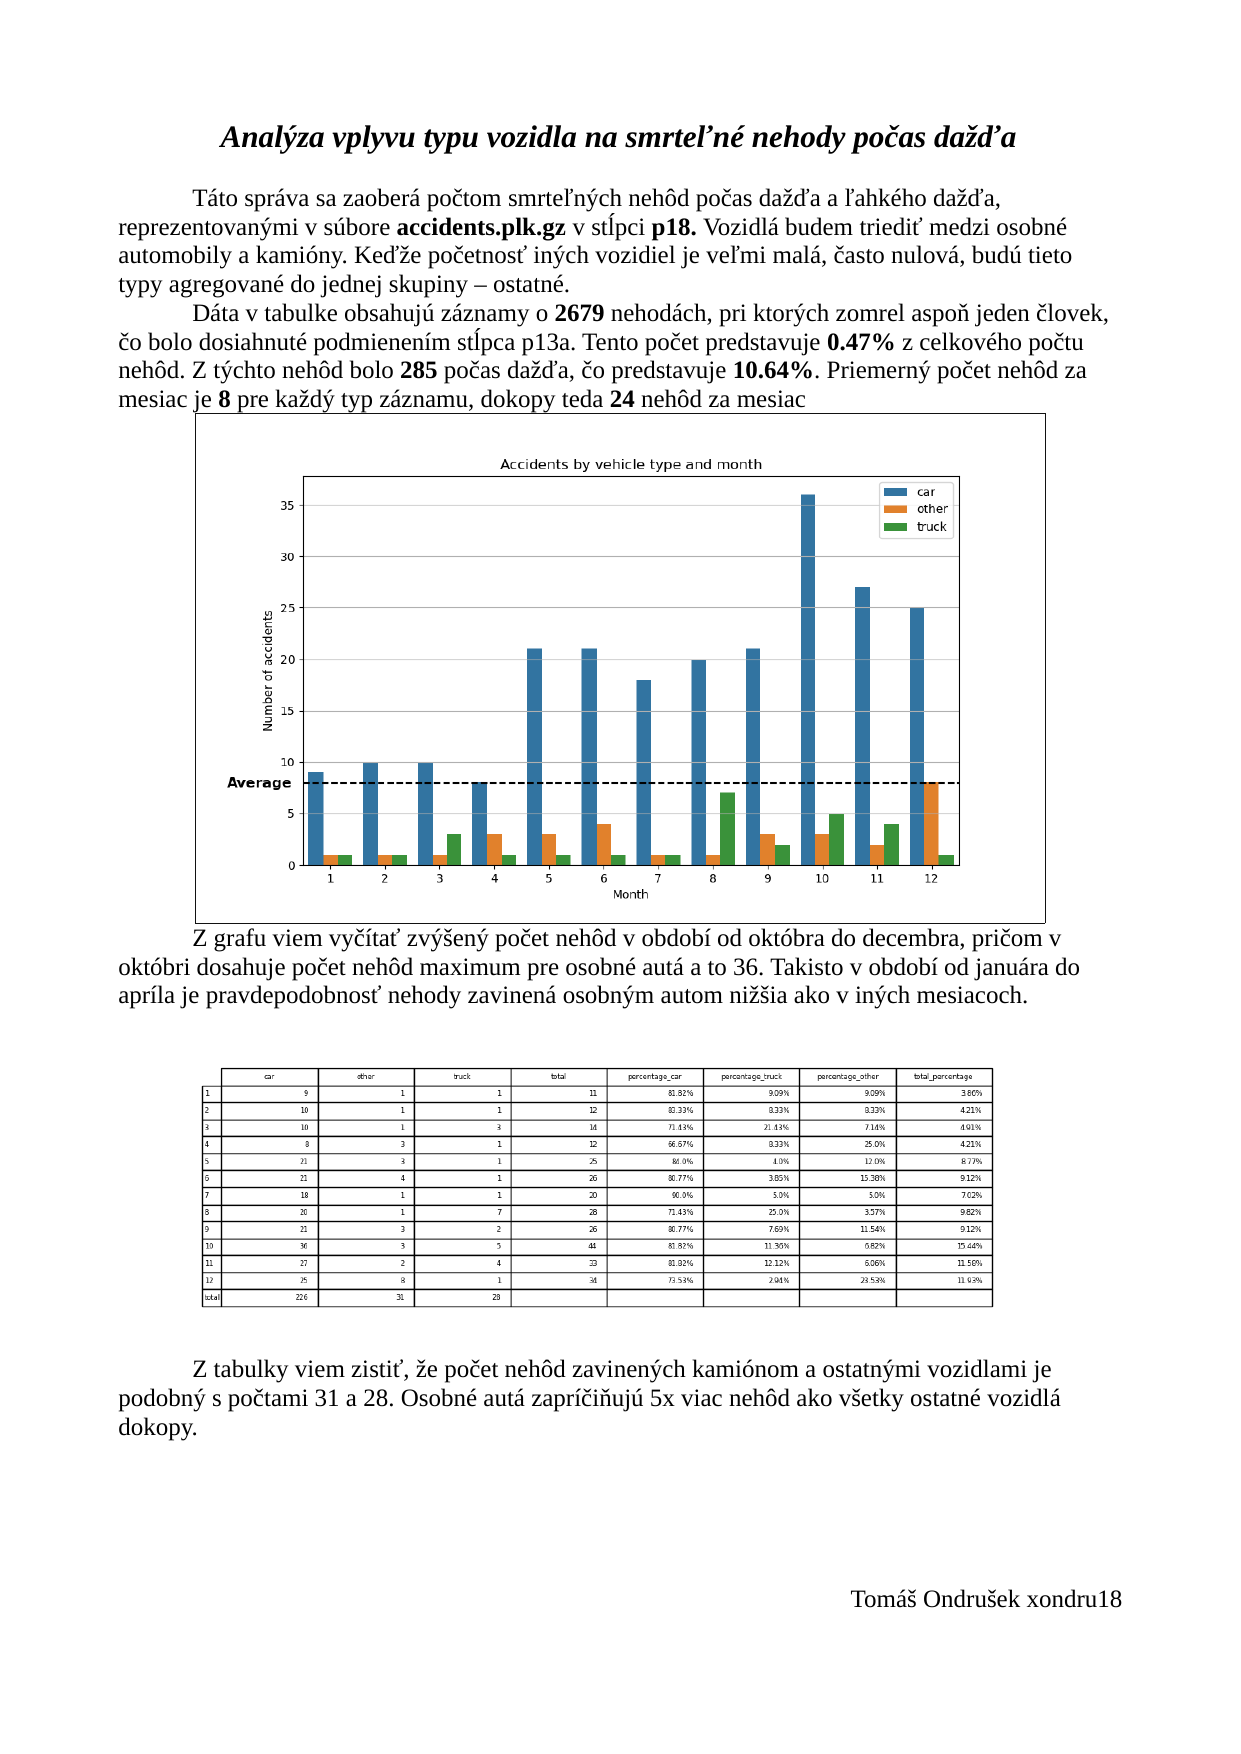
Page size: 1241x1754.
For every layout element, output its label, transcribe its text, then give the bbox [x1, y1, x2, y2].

text Tomáš Ondrušek xondru18 [118, 1584, 1122, 1613]
picture [177, 1053, 1004, 1325]
text Dáta v tabulke obsahujú záznamy o 2679 nehodách, pri ktorých zomrel aspoň jeden človek, čo bolo dosiahnuté podmienením stĺpca p13a. Tento počet predstavuje 0.47% z celkového počtu nehôd. Z týchto nehôd bolo 285 počas dažďa, čo predstavuje 10.64%. Priemerný počet nehôd za mesiac je 8 pre každý typ záznamu, dokopy teda 24 nehôd za mesiac [118, 298, 1122, 413]
text Z tabulky viem zistiť, že počet nehôd zavinených kamiónom a ostatnými vozidlami je podobný s počtami 31 a 28. Osobné autá zapríčiňujú 5x viac nehôd ako všetky ostatné vozidlá dokopy. [118, 1354, 1122, 1441]
picture [197, 415, 1043, 920]
text Z grafu viem vyčítať zvýšený počet nehôd v období od októbra do decembra, pričom v októbri dosahuje počet nehôd maximum pre osobné autá a to 36. Takisto v období od januára do apríla je pravdepodobnosť nehody zavinená osobným autom nižšia ako v iných mesiacoch. [118, 413, 1122, 1009]
text Analýza vplyvu typu vozidla na smrteľné nehody počas dažďa [118, 118, 1122, 154]
text Táto správa sa zaoberá počtom smrteľných nehôd počas dažďa a ľahkého dažďa, reprezentovanými v súbore accidents.plk.gz v stĺpci p18. Vozidlá budem triediť medzi osobné automobily a kamióny. Keďže početnosť iných vozidiel je veľmi malá, často nulová, budú tieto typy agregované do jednej skupiny – ostatné. [118, 183, 1122, 298]
